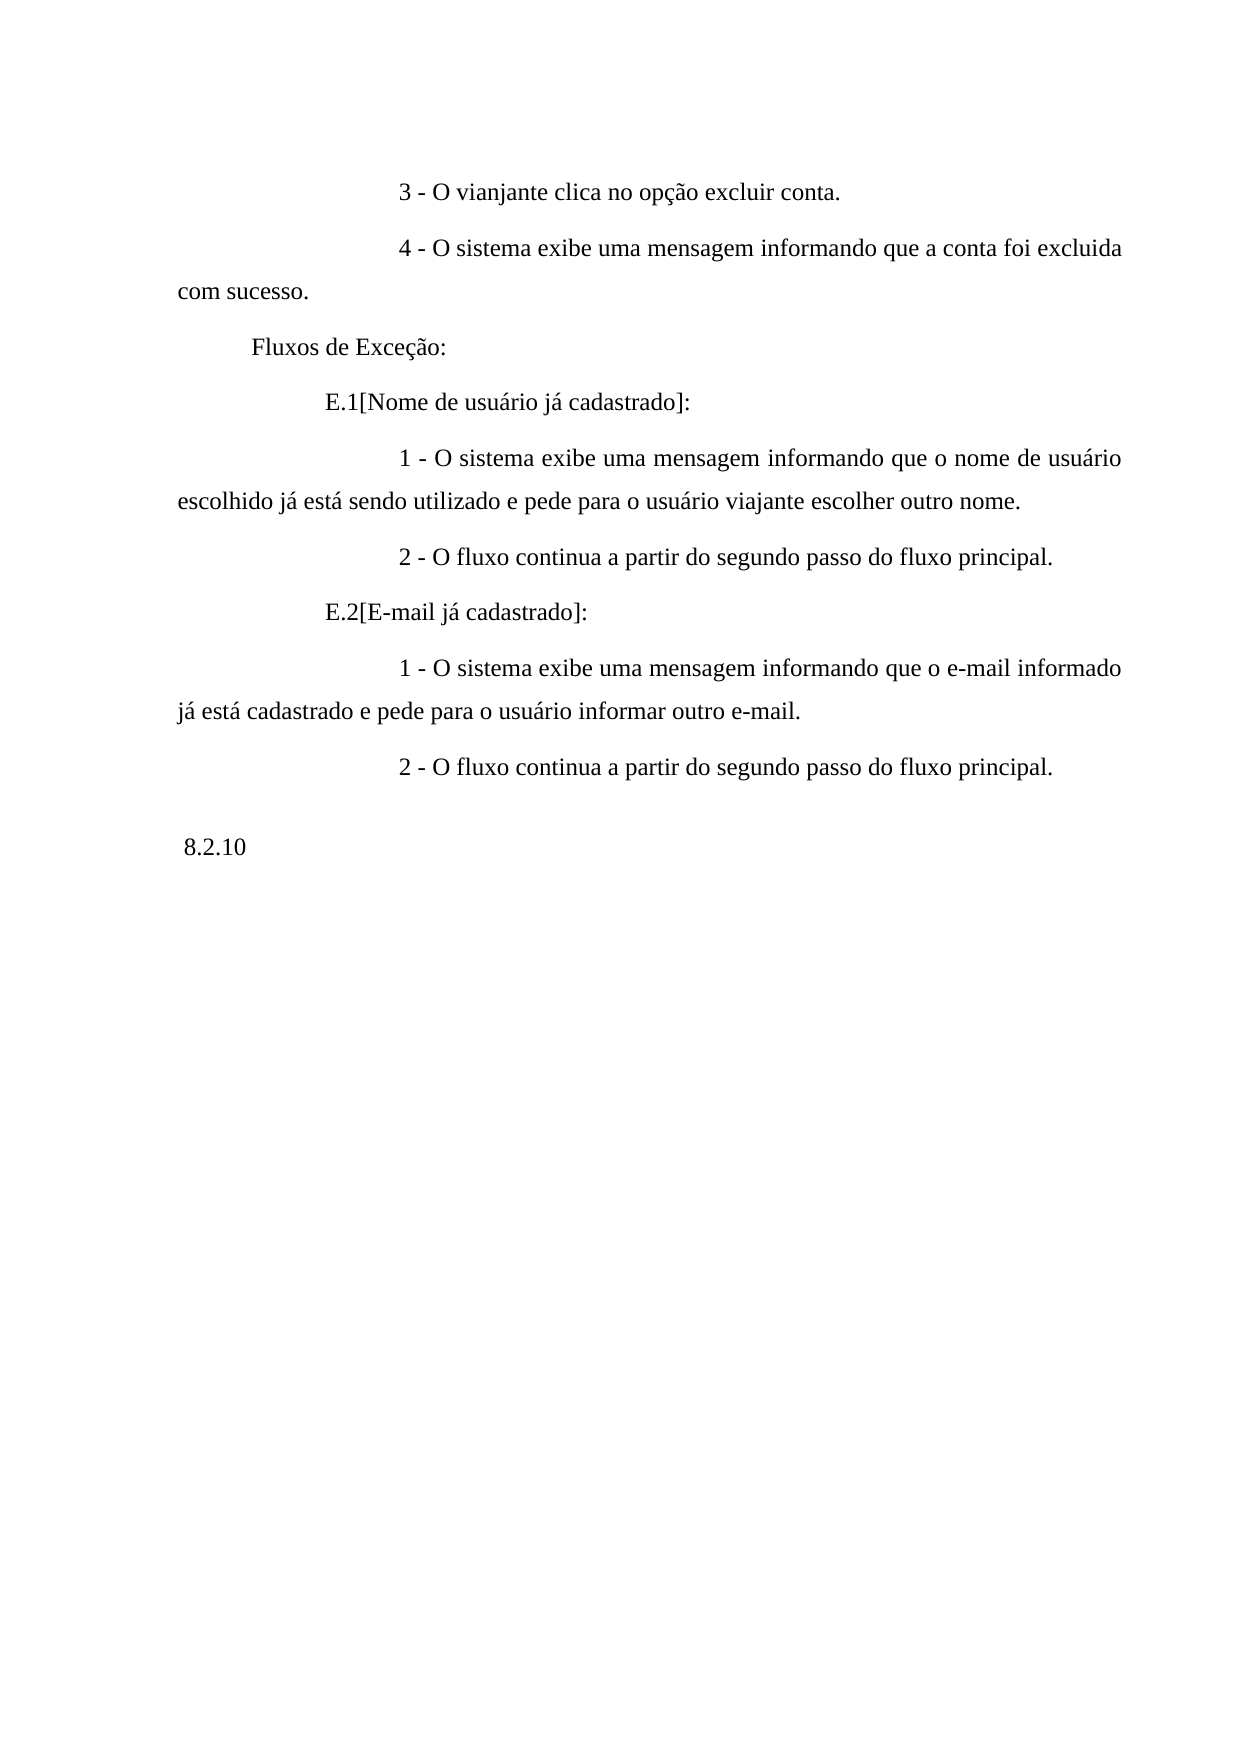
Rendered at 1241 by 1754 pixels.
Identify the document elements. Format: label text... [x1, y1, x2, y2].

text 2 - O fluxo continua a partir do segundo passo do fluxo principal. [177, 752, 1122, 780]
text 1 - O sistema exibe uma mensagem informando que o e-mail informado já está cadastrado e pede para o usuário informar outro e-mail. [177, 653, 1122, 725]
text Fluxos de Exceção: [177, 332, 1122, 360]
text 3 - O vianjante clica no opção excluir conta. [177, 177, 1122, 206]
text 4 - O sistema exibe uma mensagem informando que a conta foi excluida com sucesso. [177, 233, 1122, 305]
text 1 - O sistema exibe uma mensagem informando que o nome de usuário escolhido já está sendo utilizado e pede para o usuário viajante escolher outro nome. [177, 443, 1122, 515]
text E.1[Nome de usuário já cadastrado]: [177, 387, 1122, 416]
text E.2[E-mail já cadastrado]: [177, 597, 1122, 626]
text 2 - O fluxo continua a partir do segundo passo do fluxo principal. [177, 542, 1122, 570]
